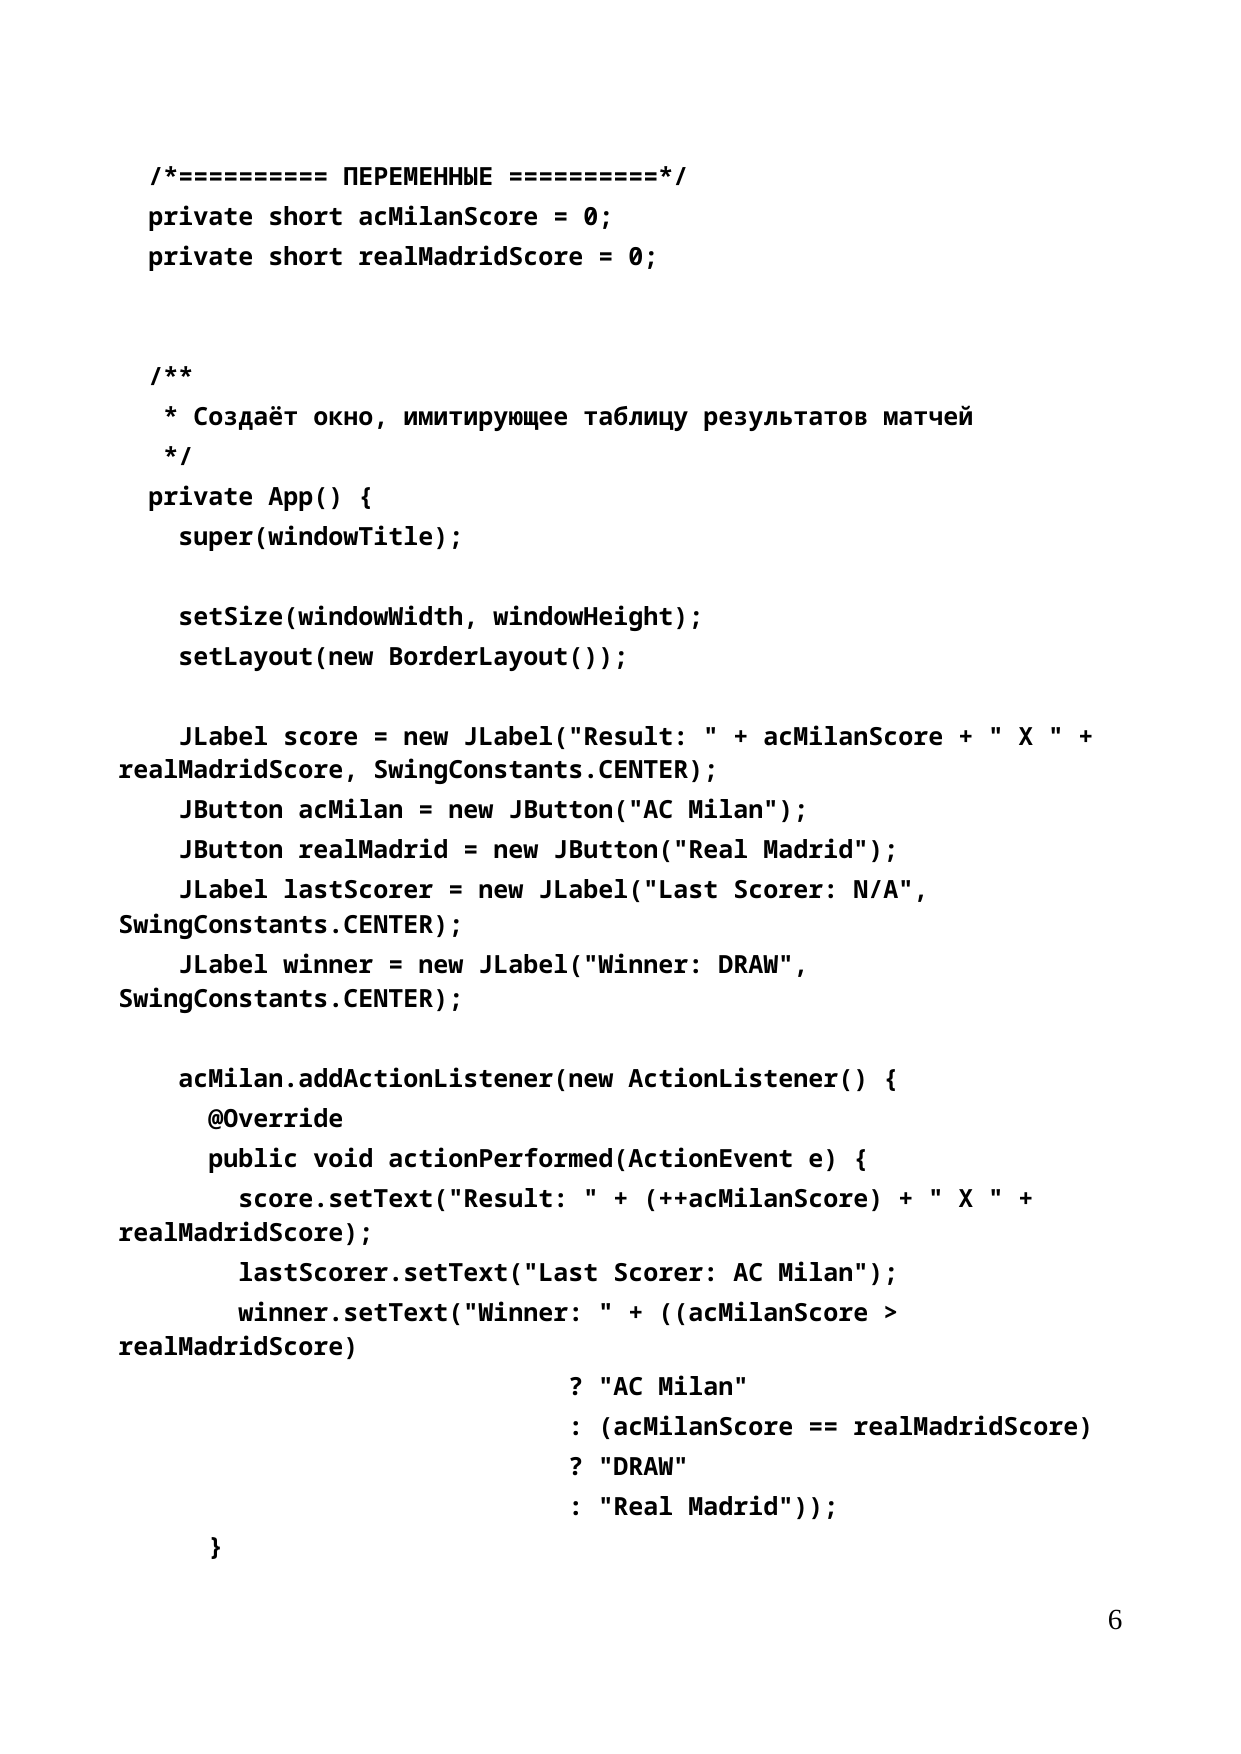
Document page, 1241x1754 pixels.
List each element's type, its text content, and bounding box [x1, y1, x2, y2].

text ? "DRAW" [118, 1448, 1122, 1482]
text super(windowTitle); [118, 518, 1122, 552]
text private short acMilanScore = 0; [118, 198, 1122, 232]
text : "Real Madrid")); [118, 1488, 1122, 1522]
text */ [118, 438, 1122, 472]
text private App() { [118, 478, 1122, 512]
text lastScorer.setText("Last Scorer: AC Milan"); [118, 1254, 1122, 1288]
text : (acMilanScore == realMadridScore) [118, 1408, 1122, 1442]
text JLabel winner = new JLabel("Winner: DRAW", SwingConstants.CENTER); [118, 946, 1122, 1014]
text private short realMadridScore = 0; [118, 238, 1122, 272]
text setSize(windowWidth, windowHeight); [118, 598, 1122, 632]
text JButton acMilan = new JButton("AC Milan"); [118, 792, 1122, 826]
text JButton realMadrid = new JButton("Real Madrid"); [118, 832, 1122, 866]
text @Override [118, 1100, 1122, 1134]
text setLayout(new BorderLayout()); [118, 638, 1122, 672]
text JLabel score = new JLabel("Result: " + acMilanScore + " X " + realMadridScore, SwingConstants.CENTER); [118, 718, 1122, 786]
text JLabel lastScorer = new JLabel("Last Scorer: N/A", SwingConstants.CENTER); [118, 872, 1122, 940]
text winner.setText("Winner: " + ((acMilanScore > realMadridScore) [118, 1294, 1122, 1362]
text ? "AC Milan" [118, 1368, 1122, 1402]
text /*========== ПЕРЕМЕННЫЕ ==========*/ [118, 158, 1122, 192]
text acMilan.addActionListener(new ActionListener() { [118, 1060, 1122, 1094]
text } [118, 1528, 1122, 1562]
text * Создаёт окно, имитирующее таблицу результатов матчей [118, 398, 1122, 432]
text score.setText("Result: " + (++acMilanScore) + " X " + realMadridScore); [118, 1180, 1122, 1248]
text /** [118, 358, 1122, 392]
text public void actionPerformed(ActionEvent e) { [118, 1140, 1122, 1174]
